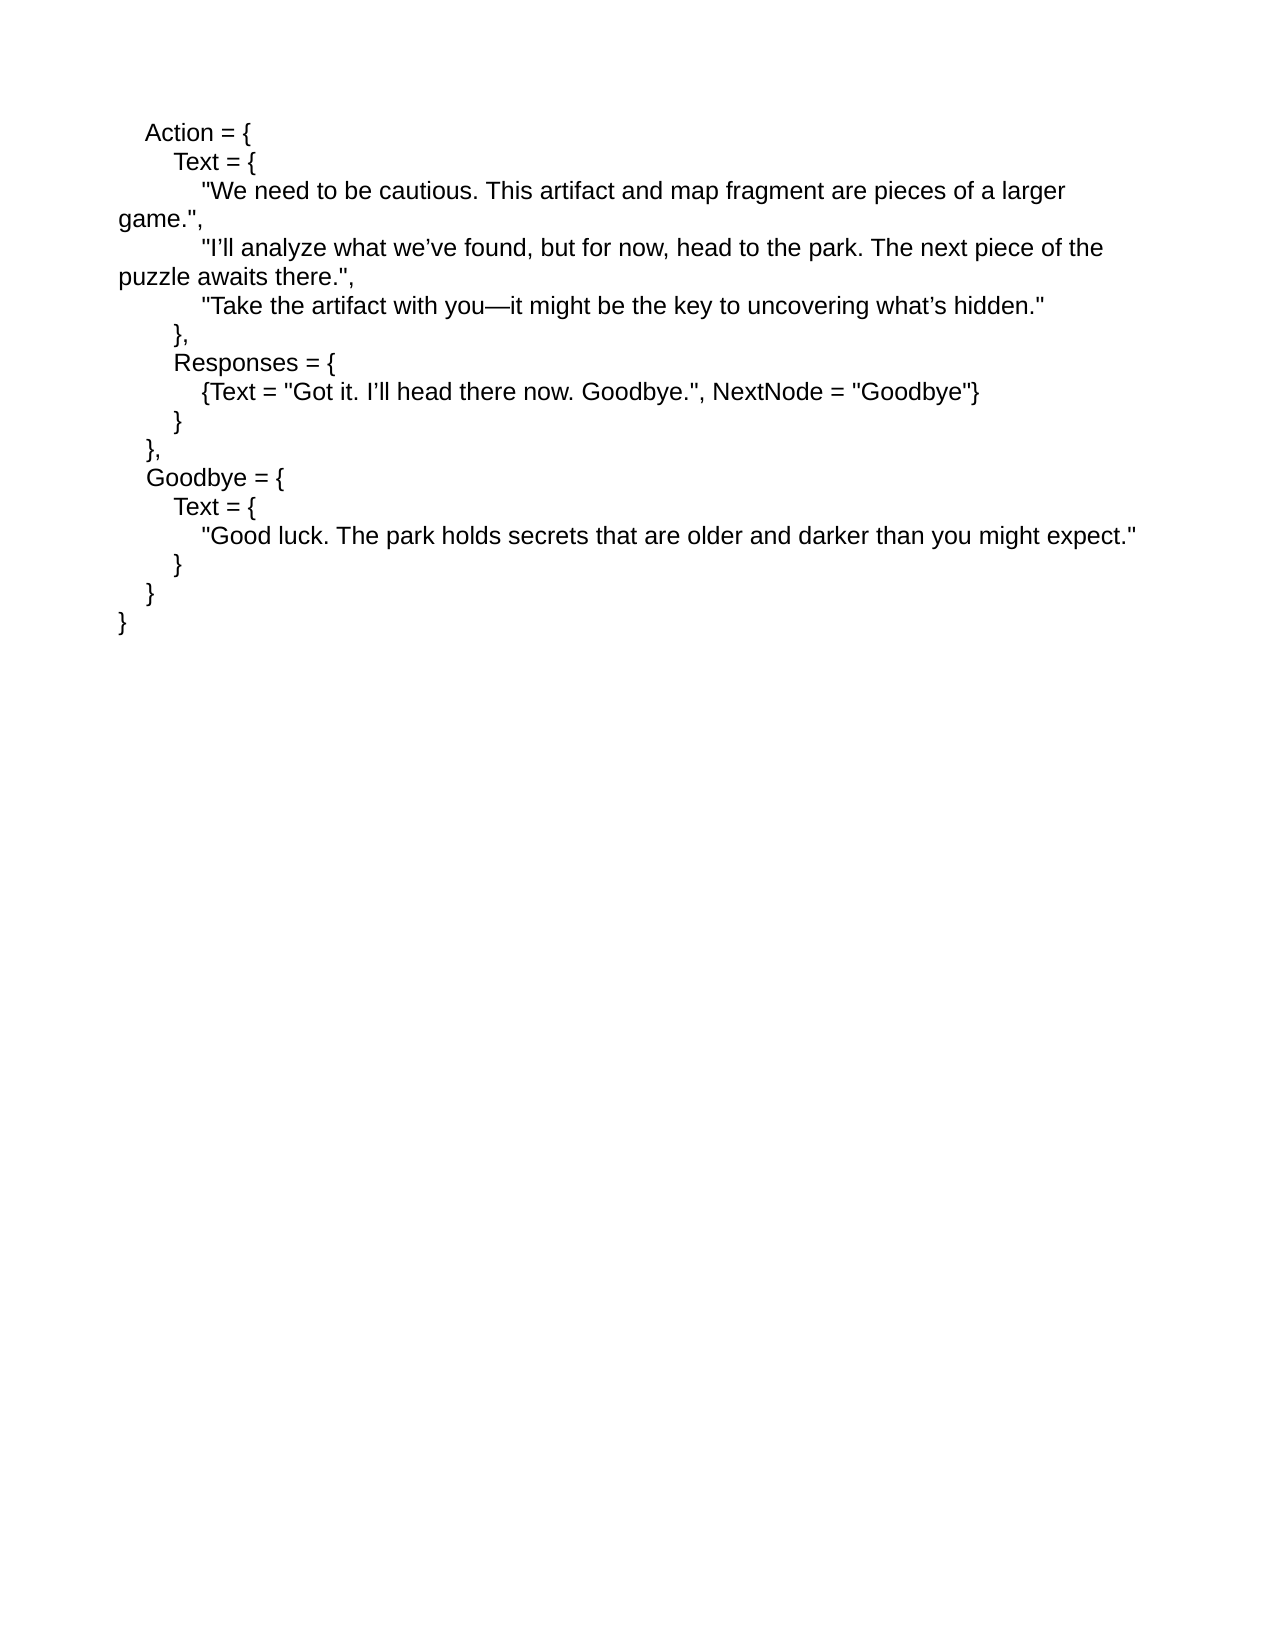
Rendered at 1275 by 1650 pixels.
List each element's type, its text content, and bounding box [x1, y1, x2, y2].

text Text = { [118, 147, 1157, 176]
text {Text = "Got it. I’ll head there now. Goodbye.", NextNode = "Goodbye"} [118, 377, 1157, 406]
text Action = { [118, 118, 1157, 147]
text Goodbye = { [118, 463, 1157, 492]
text } [118, 607, 1157, 636]
text "Take the artifact with you—it might be the key to uncovering what’s hidden." [118, 291, 1157, 319]
text }, [118, 319, 1157, 348]
text }, [118, 434, 1157, 463]
text "We need to be cautious. This artifact and map fragment are pieces of a larger game.", [118, 176, 1157, 233]
text } [118, 578, 1157, 607]
text } [118, 406, 1157, 434]
text Text = { [118, 492, 1157, 521]
text Responses = { [118, 348, 1157, 377]
text "Good luck. The park holds secrets that are older and darker than you might expect." [118, 521, 1157, 549]
text } [118, 549, 1157, 578]
text "I’ll analyze what we’ve found, but for now, head to the park. The next piece of the puzzle awaits there.", [118, 233, 1157, 291]
